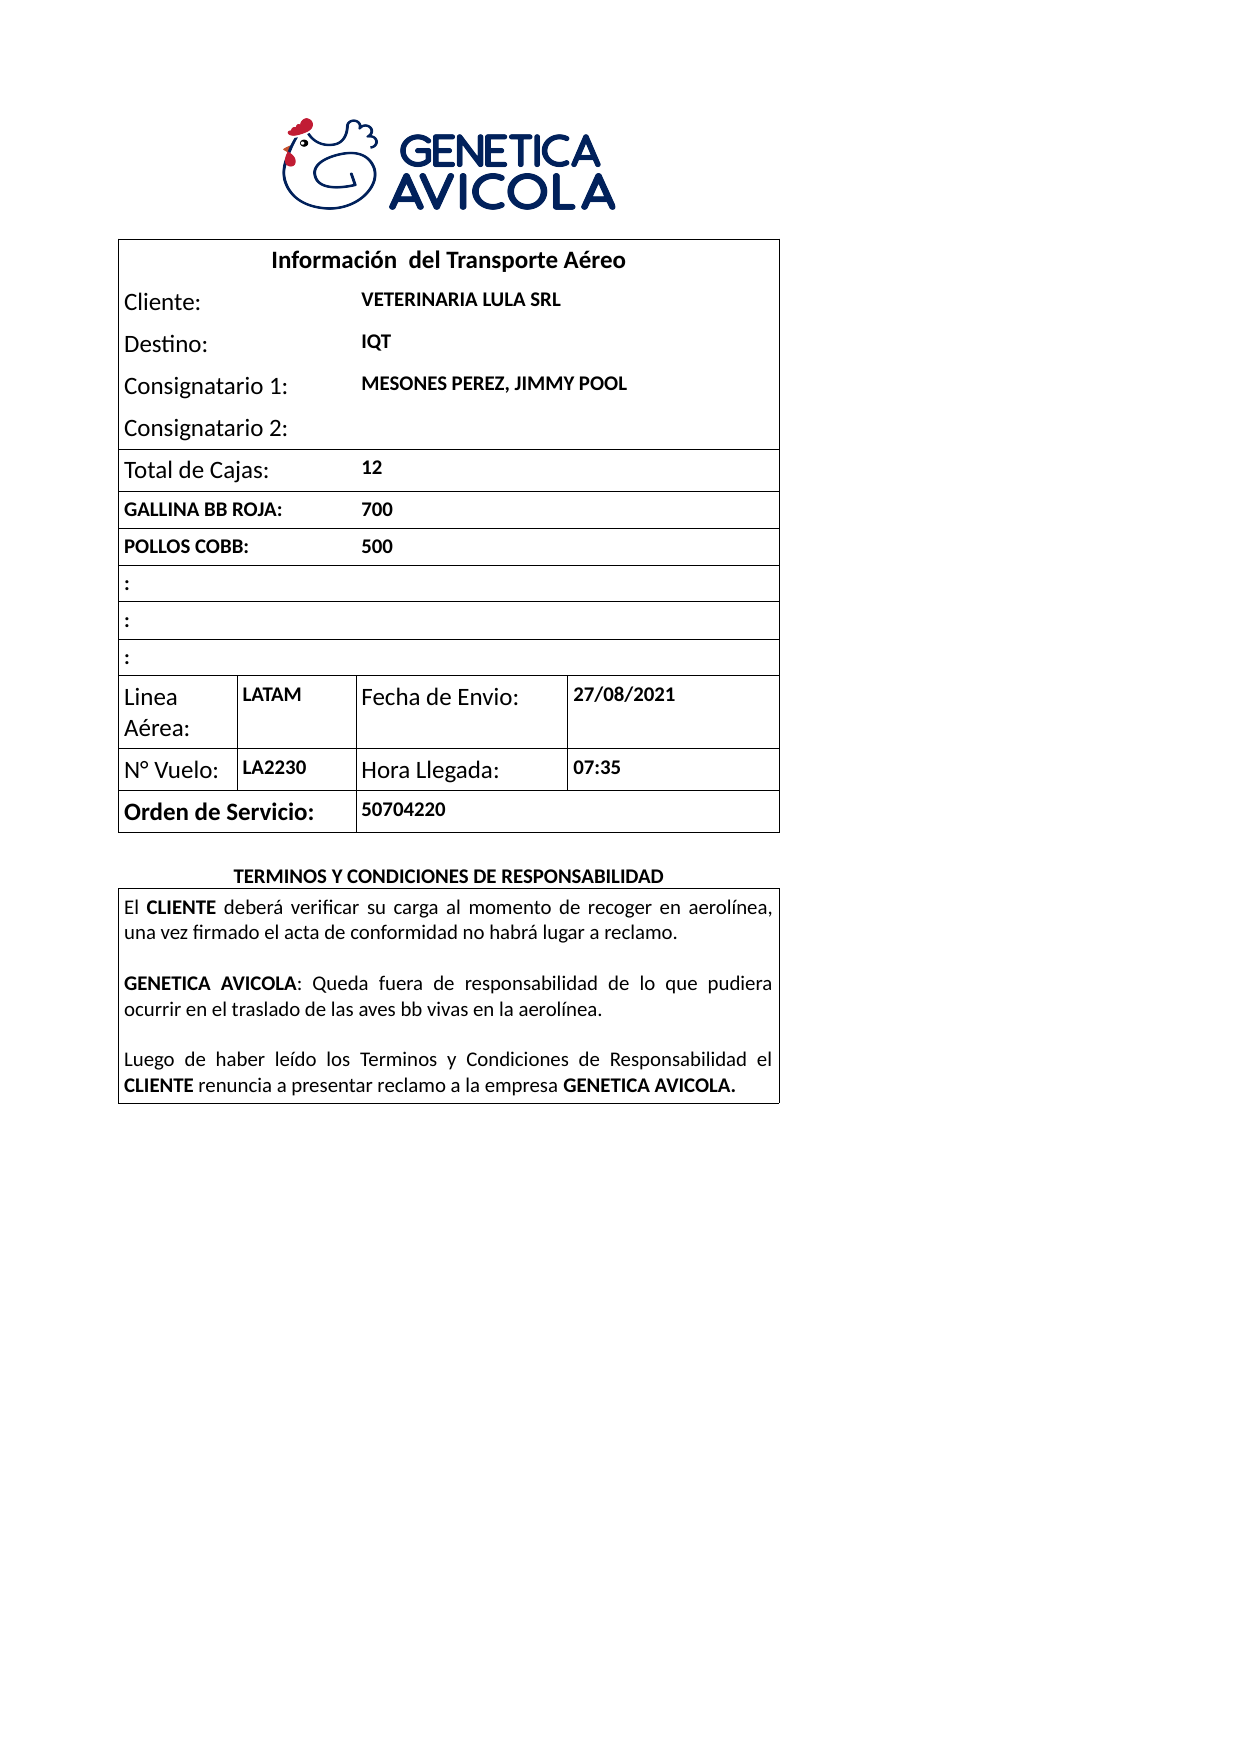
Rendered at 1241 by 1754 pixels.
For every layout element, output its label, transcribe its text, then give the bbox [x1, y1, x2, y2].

table_cell Consignatario 2: [119, 406, 356, 448]
table_cell Total de Cajas: [119, 450, 356, 491]
table_cell POLLOS COBB: [119, 529, 356, 564]
table_cell Hora Llegada: [357, 749, 567, 790]
table_cell Destino: [119, 323, 356, 364]
table_cell Linea Aérea: [119, 676, 237, 748]
table_cell [356, 566, 779, 601]
table_cell 50704220 [357, 791, 779, 832]
table_cell Fecha de Envio: [357, 676, 567, 748]
table_cell GALLINA BB ROJA: [119, 492, 356, 527]
table_cell : [119, 566, 356, 601]
table_cell LA2230 [238, 749, 356, 790]
table_cell LATAM [238, 676, 356, 748]
table_cell El CLIENTE deberá verificar su carga al momento de recoger en aerolínea, una vez firmado el acta de conformidad no habrá lugar a reclamo. GENETICA AVICOLA: Queda fuera de responsabilidad de lo que pudiera ocurrir en el traslado de las aves bb vivas en la aerolínea. Luego de haber leído los Terminos y Condiciones de Responsabilidad el CLIENTE renuncia a presentar reclamo a la empresa GENETICA AVICOLA. [119, 889, 779, 1103]
table_cell [356, 640, 779, 675]
table_header Información del Transporte Aéreo [119, 240, 779, 281]
table_cell Cliente: [119, 281, 356, 322]
table_cell IQT [356, 323, 779, 364]
table_cell [356, 406, 779, 448]
table_cell [356, 602, 779, 638]
table_cell Consignatario 1: [119, 365, 356, 406]
table_cell TERMINOS Y CONDICIONES DE RESPONSABILIDAD [118, 833, 779, 888]
table_cell MESONES PEREZ, JIMMY POOL [356, 365, 779, 406]
table_cell Orden de Servicio: [119, 791, 356, 832]
table_cell 500 [356, 529, 779, 564]
table_cell N° Vuelo: [119, 749, 237, 790]
table_cell 07:35 [568, 749, 779, 790]
table_cell VETERINARIA LULA SRL [356, 281, 779, 322]
table_cell : [119, 640, 356, 675]
table_cell 27/08/2021 [568, 676, 779, 748]
table_cell : [119, 602, 356, 638]
table_cell 700 [356, 492, 779, 527]
table_cell 12 [356, 450, 779, 491]
picture [282, 118, 616, 210]
